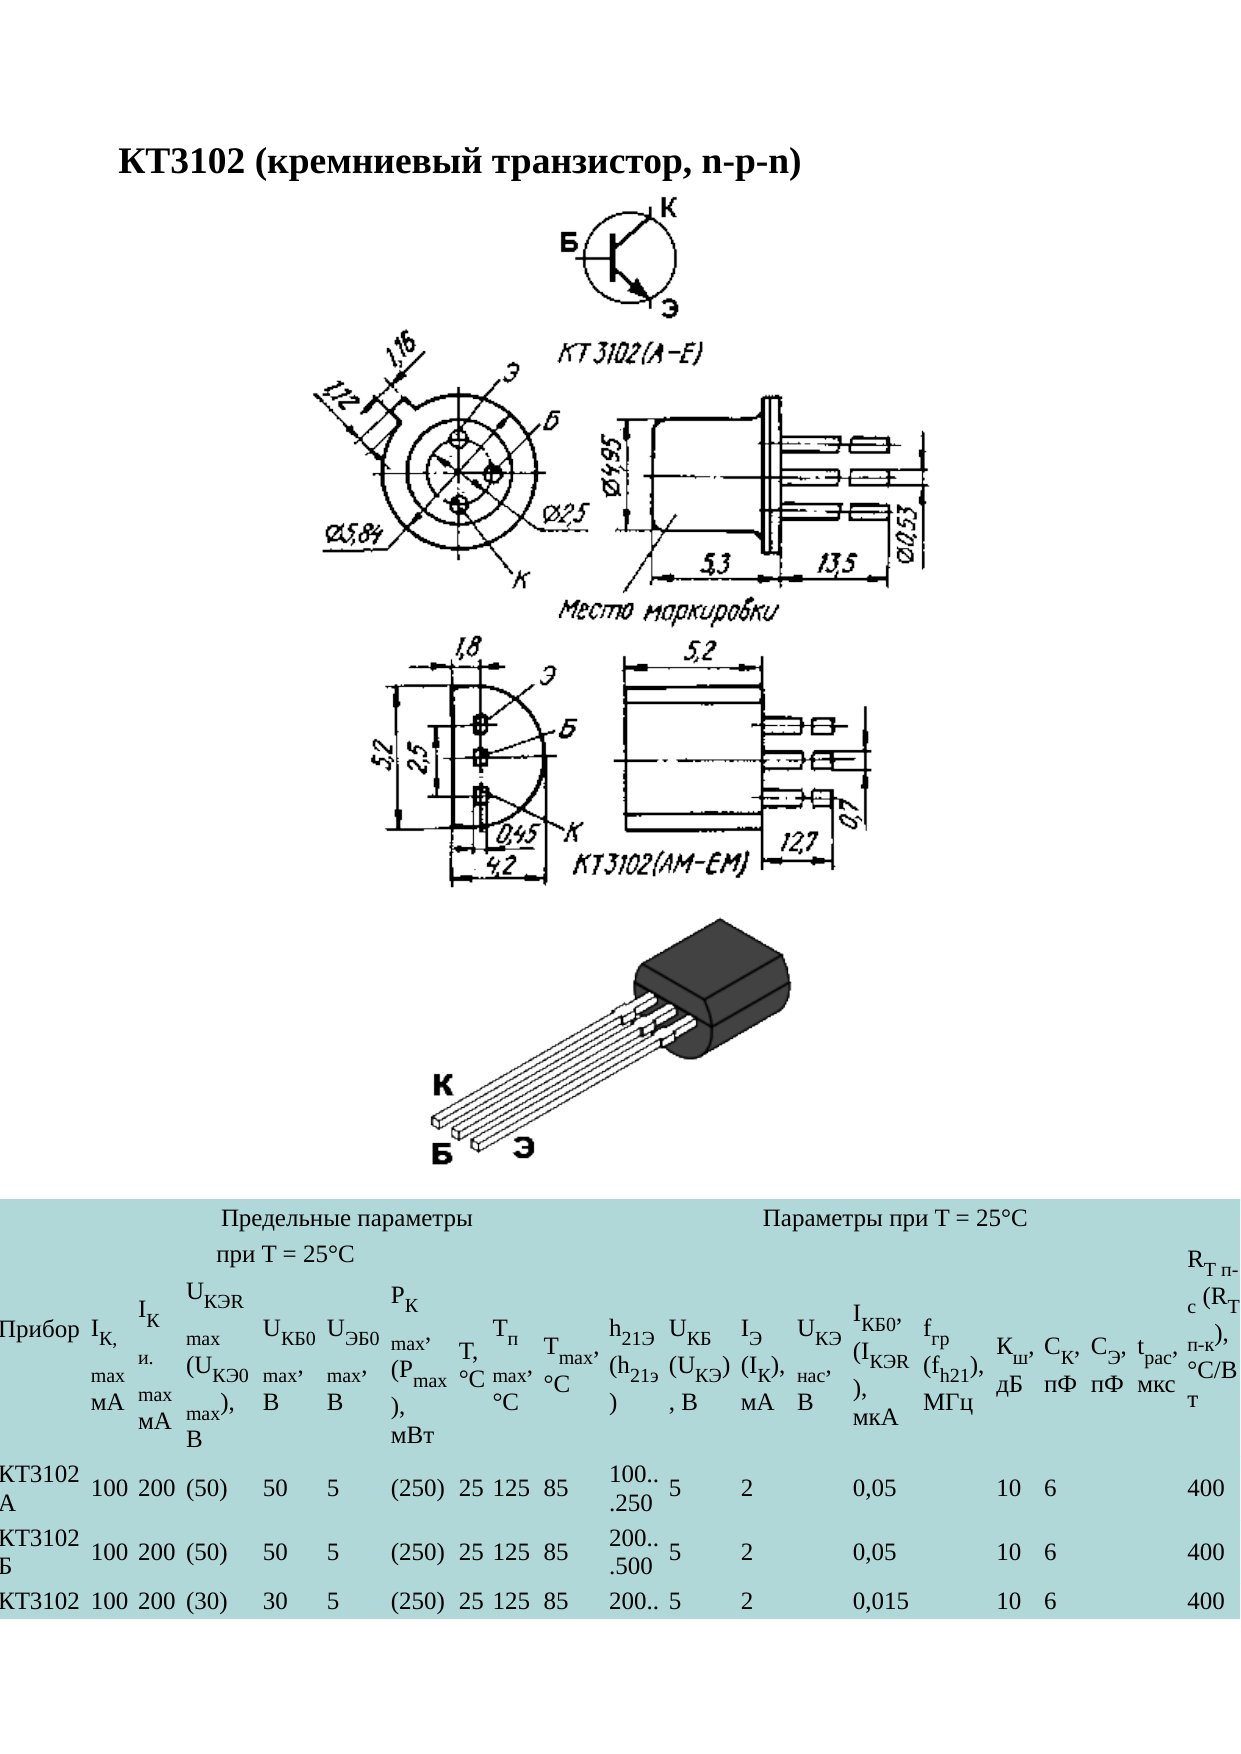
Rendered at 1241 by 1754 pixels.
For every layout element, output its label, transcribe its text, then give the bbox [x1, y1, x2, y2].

subtitle КТ3102 (кремниевый транзистор, n-p-n) [118, 139, 1122, 182]
table_cell 200 [136, 1457, 183, 1519]
table_cell [1089, 1521, 1134, 1583]
table_cell 5 [667, 1457, 738, 1519]
table_cell 6 [1042, 1457, 1088, 1519]
table_cell 6 [1042, 1584, 1088, 1618]
table_cell КТ3102 Б [1, 1521, 88, 1583]
table_header Параметры при T = 25°C [607, 1201, 1184, 1235]
table_cell 25 [457, 1584, 489, 1618]
table_cell [921, 1584, 993, 1618]
table_cell 200...500 [607, 1521, 666, 1583]
table_cell 10 [994, 1457, 1041, 1519]
table_cell (50) [184, 1521, 260, 1583]
table_cell [1042, 1236, 1088, 1271]
table_cell Кш, дБ [994, 1272, 1041, 1456]
table_cell [1135, 1584, 1184, 1618]
picture [307, 326, 933, 894]
table_cell 5 [667, 1584, 738, 1618]
table_cell [1089, 1457, 1134, 1519]
table_cell tрас, мкс [1135, 1272, 1184, 1456]
table_cell Tmax, °C [541, 1272, 606, 1456]
table_cell 25 [457, 1457, 489, 1519]
table_cell [921, 1457, 993, 1519]
table_cell 0,05 [851, 1457, 920, 1519]
table_cell [994, 1236, 1041, 1271]
table_cell 2 [739, 1457, 794, 1519]
table_cell 5 [667, 1521, 738, 1583]
table_cell 85 [541, 1521, 606, 1583]
table_cell UКЭR max (UКЭ0 max), В [184, 1272, 260, 1456]
table_cell КТ3102 [1, 1584, 88, 1618]
table_cell [795, 1457, 850, 1519]
table_cell 85 [541, 1584, 606, 1618]
table_cell 100...250 [607, 1457, 666, 1519]
table_cell IЭ (IК), мА [739, 1272, 794, 1456]
table_cell 125 [490, 1457, 540, 1519]
table_cell [795, 1236, 850, 1271]
table_cell 10 [994, 1521, 1041, 1583]
table_cell 2 [739, 1584, 794, 1618]
table_cell 125 [490, 1584, 540, 1618]
table_cell [921, 1236, 993, 1271]
table_cell [1135, 1236, 1184, 1271]
table_cell 5 [325, 1457, 388, 1519]
table_header Предельные параметры [89, 1201, 606, 1235]
table_cell 5 [325, 1521, 388, 1583]
table_cell 100 [89, 1584, 135, 1618]
table_cell 100 [89, 1457, 135, 1519]
table_cell Tп max, °C [490, 1272, 540, 1456]
table_cell 50 [261, 1457, 324, 1519]
table_cell [490, 1236, 540, 1271]
table_cell (250) [389, 1457, 456, 1519]
table_cell [541, 1236, 606, 1271]
table_header Прибор [1, 1201, 88, 1456]
table_cell [1135, 1521, 1184, 1583]
table_cell [795, 1521, 850, 1583]
table_cell [389, 1236, 489, 1271]
table_cell UЭБ0 max, В [325, 1272, 388, 1456]
table_cell 400 [1185, 1457, 1239, 1519]
table_cell 100 [89, 1521, 135, 1583]
table_cell [921, 1521, 993, 1583]
table_cell 200.. [607, 1584, 666, 1618]
table_cell IК, max мА [89, 1272, 135, 1456]
table_cell [851, 1236, 920, 1271]
table_cell 125 [490, 1521, 540, 1583]
table_cell 0,05 [851, 1521, 920, 1583]
table_cell IКБ0, (IКЭR), мкА [851, 1272, 920, 1456]
picture [558, 194, 682, 322]
table_cell 50 [261, 1521, 324, 1583]
table_cell [136, 1236, 183, 1271]
table_cell CЭ, пФ [1089, 1272, 1134, 1456]
table_cell КТ3102 А [1, 1457, 88, 1519]
table_cell [607, 1236, 794, 1271]
table_cell [1089, 1236, 1134, 1271]
table_cell UКБ0 max, В [261, 1272, 324, 1456]
table_cell fгр (fh21), МГц [921, 1272, 993, 1456]
table_cell (50) [184, 1457, 260, 1519]
table_cell CК, пФ [1042, 1272, 1088, 1456]
table_cell [795, 1584, 850, 1618]
table_cell (30) [184, 1584, 260, 1618]
table_cell при T = 25°C [184, 1236, 388, 1271]
table_cell 400 [1185, 1584, 1239, 1618]
table_cell 400 [1185, 1521, 1239, 1583]
table_cell [89, 1236, 135, 1271]
table_header RТ п-с (RТ п-к), °C/Вт [1185, 1201, 1239, 1456]
table_cell T, °C [457, 1272, 489, 1456]
table_cell 2 [739, 1521, 794, 1583]
table_cell h21Э (h21э) [607, 1272, 666, 1456]
table_cell 200 [136, 1584, 183, 1618]
table_cell UКЭ нас, В [795, 1272, 850, 1456]
table_cell [1089, 1584, 1134, 1618]
table_cell [1135, 1457, 1184, 1519]
table_cell 5 [325, 1584, 388, 1618]
table_cell 6 [1042, 1521, 1088, 1583]
table_cell 85 [541, 1457, 606, 1519]
table_cell 200 [136, 1521, 183, 1583]
table_cell 25 [457, 1521, 489, 1583]
table_cell IК и. max мА [136, 1272, 183, 1456]
table_cell UКБ (UКЭ), В [667, 1272, 738, 1456]
table_cell 10 [994, 1584, 1041, 1618]
table_cell 30 [261, 1584, 324, 1618]
table_cell PК max, (Pmax), мВт [389, 1272, 456, 1456]
table_cell 0,015 [851, 1584, 920, 1618]
table_cell (250) [389, 1584, 456, 1618]
table_cell (250) [389, 1521, 456, 1583]
picture [421, 905, 820, 1179]
